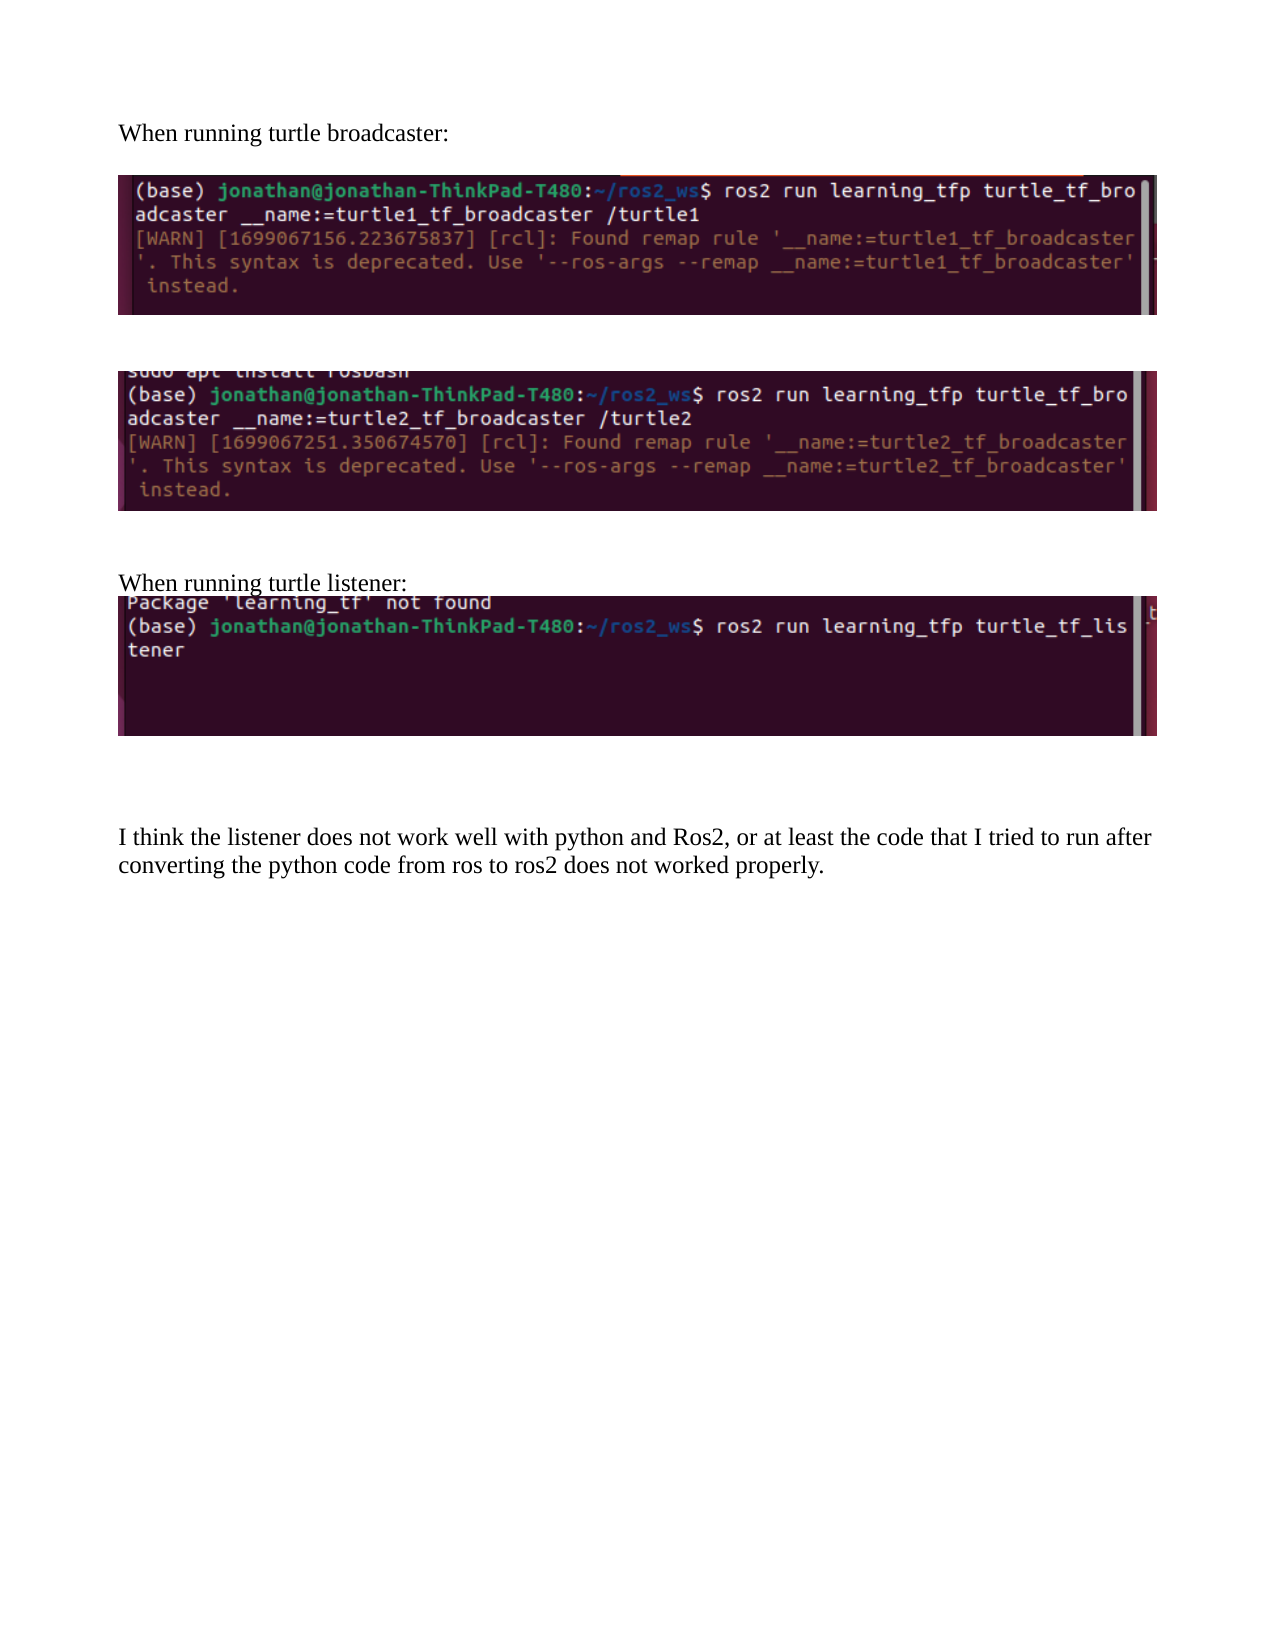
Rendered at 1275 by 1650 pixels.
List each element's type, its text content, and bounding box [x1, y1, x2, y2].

text When running turtle listener: [118, 568, 1157, 596]
text When running turtle broadcaster: [118, 118, 1157, 175]
picture [118, 596, 1157, 736]
text I think the listener does not work well with python and Ros2, or at least the code that I tried to run after converting the python code from ros to ros2 does not worked properly. [118, 822, 1157, 908]
picture [118, 371, 1157, 511]
picture [118, 175, 1157, 315]
